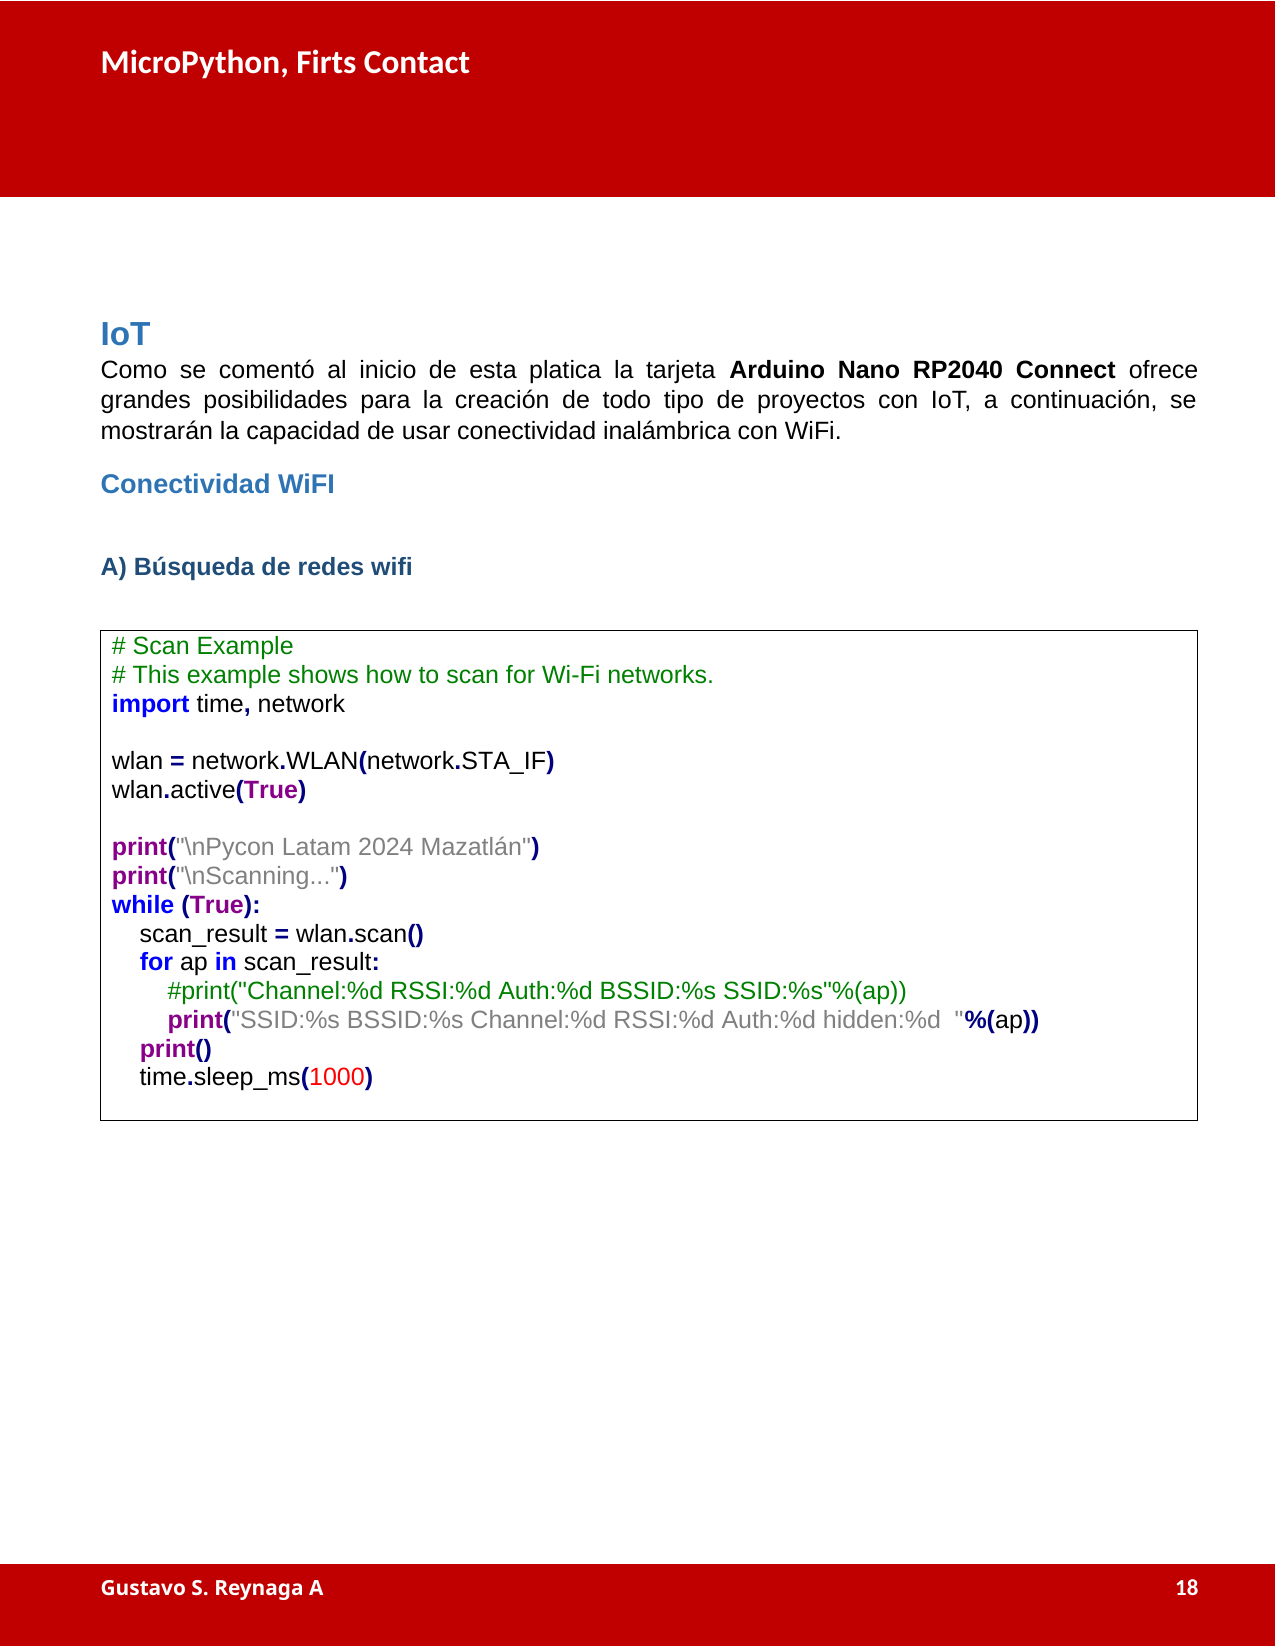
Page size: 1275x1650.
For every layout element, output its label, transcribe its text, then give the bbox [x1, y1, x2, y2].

subtitle A) Búsqueda de redes wifi [100, 552, 1198, 581]
subtitle IoT [100, 314, 1198, 352]
table_header # Scan Example # This example shows how to scan for Wi-Fi networks. import time, network wlan = network.WLAN(network.STA_IF) wlan.active(True) print("\nPycon Latam 2024 Mazatlán") print("\nScanning...") while (True): scan_result = wlan.scan() for ap in scan_result: #print("Channel:%d RSSI:%d Auth:%d BSSID:%s SSID:%s"%(ap)) print("SSID:%s BSSID:%s Channel:%d RSSI:%d Auth:%d hidden:%d "%(ap)) print() time.sleep_ms(1000) [101, 631, 1197, 1120]
text Como se comentó al inicio de esta platica la tarjeta Arduino Nano RP2040 Connect ofrece grandes posibilidades para la creación de todo tipo de proyectos con IoT, a continuación, se mostrarán la capacidad de usar conectividad inalámbrica con WiFi. [100, 355, 1198, 445]
subtitle Conectividad WiFI [100, 468, 1198, 499]
